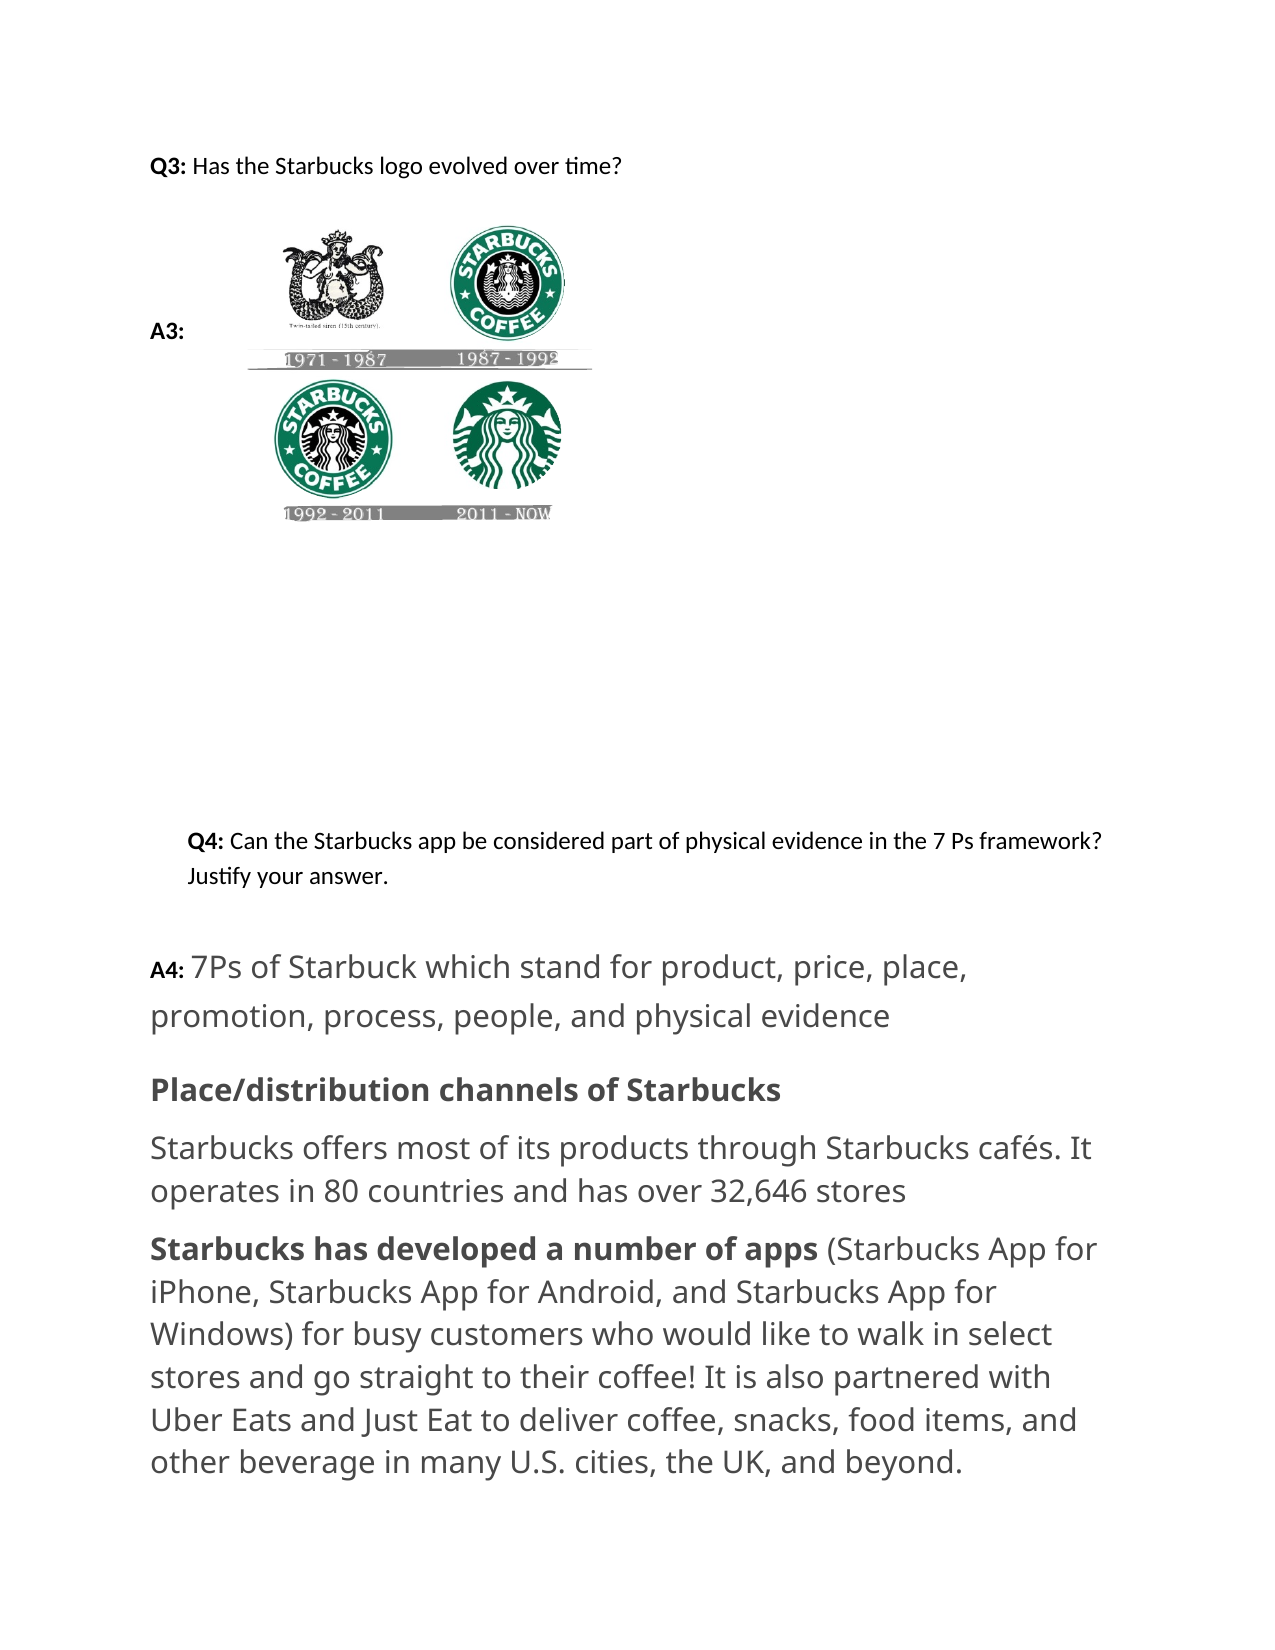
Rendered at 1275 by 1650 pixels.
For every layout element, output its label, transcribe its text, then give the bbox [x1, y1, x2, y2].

text A4: 7Ps of Starbuck which stand for product, price, place, promotion, process, people, and physical evidence [150, 945, 1125, 1037]
text A3: [150, 315, 493, 346]
text Q3: Has the Starbucks logo evolved over time? [150, 150, 1125, 181]
text Q4: Can the Starbucks app be considered part of physical evidence in the 7 Ps framework? Justify your answer. [187, 825, 1125, 891]
text Starbucks has developed a number of apps (Starbucks App for iPhone, Starbucks App for Android, and Starbucks App for Windows) for busy customers who would like to walk in select stores and go straight to their coffee! It is also partnered with Uber Eats and Just Eat to deliver coffee, snacks, food items, and other beverage in many U.S. cities, the UK, and beyond. [150, 1227, 1125, 1483]
text Place/distribution channels of Starbucks [150, 1068, 1125, 1111]
text Starbucks offers most of its products through Starbucks cafés. It operates in 80 countries and has over 32,646 stores [150, 1126, 1125, 1212]
text [521, 315, 1125, 346]
